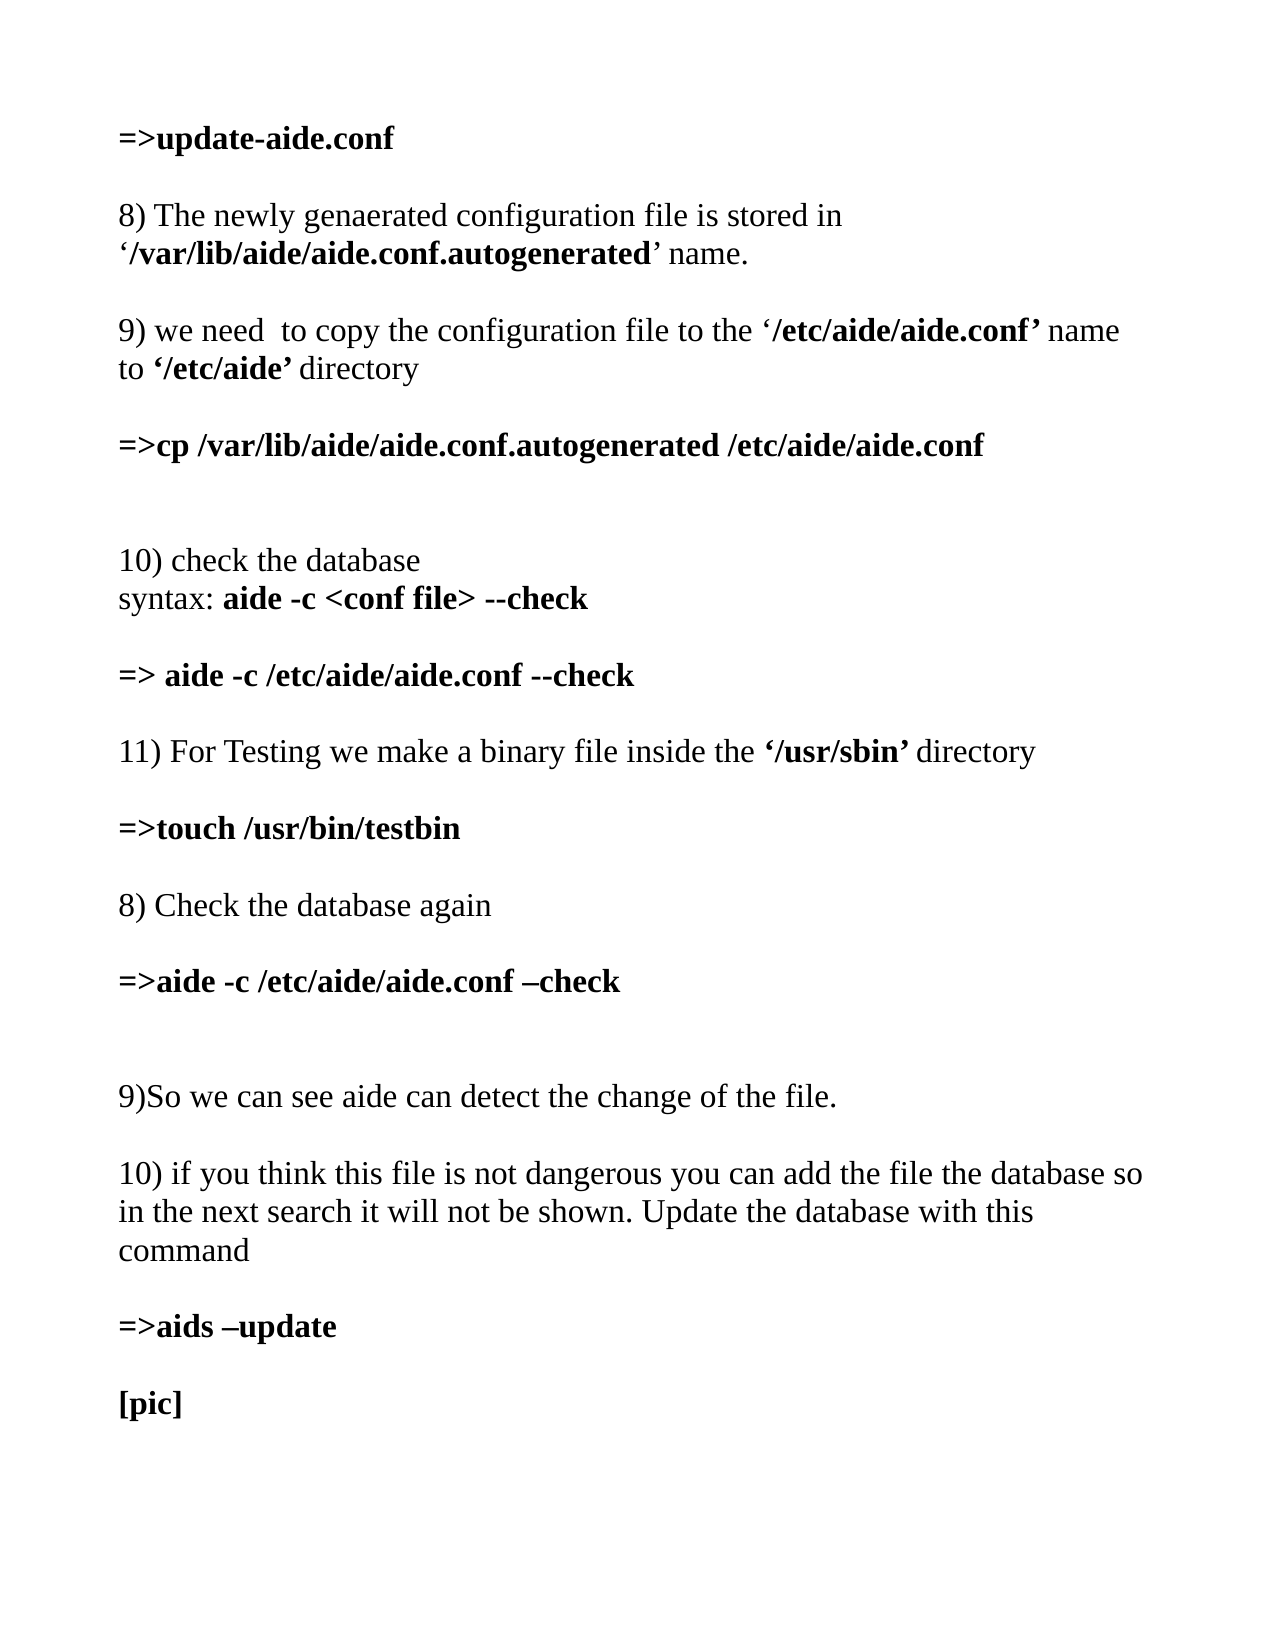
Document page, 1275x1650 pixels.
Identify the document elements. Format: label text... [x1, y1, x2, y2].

text 10) check the database [118, 540, 1157, 578]
text =>update-aide.conf [118, 118, 1157, 156]
text =>cp /var/lib/aide/aide.conf.autogenerated /etc/aide/aide.conf [118, 425, 1157, 463]
text 8) The newly genaerated configuration file is stored in ‘/var/lib/aide/aide.conf.autogenerated’ name. [118, 195, 1157, 271]
text =>touch /usr/bin/testbin [118, 808, 1157, 846]
text [pic] [118, 1383, 1157, 1421]
text 9)So we can see aide can detect the change of the file. [118, 1076, 1157, 1115]
text 9) we need to copy the configuration file to the ‘/etc/aide/aide.conf’ name [118, 310, 1157, 348]
text =>aide -c /etc/aide/aide.conf –check [118, 961, 1157, 1000]
text => aide -c /etc/aide/aide.conf --check [118, 655, 1157, 693]
text to ‘/etc/aide’ directory [118, 348, 1157, 386]
text syntax: aide -c <conf file> --check [118, 578, 1157, 616]
text 11) For Testing we make a binary file inside the ‘/usr/sbin’ directory [118, 731, 1157, 770]
text 8) Check the database again [118, 885, 1157, 923]
text 10) if you think this file is not dangerous you can add the file the database so in the next search it will not be shown. Update the database with this command [118, 1153, 1157, 1268]
text =>aids –update [118, 1306, 1157, 1345]
